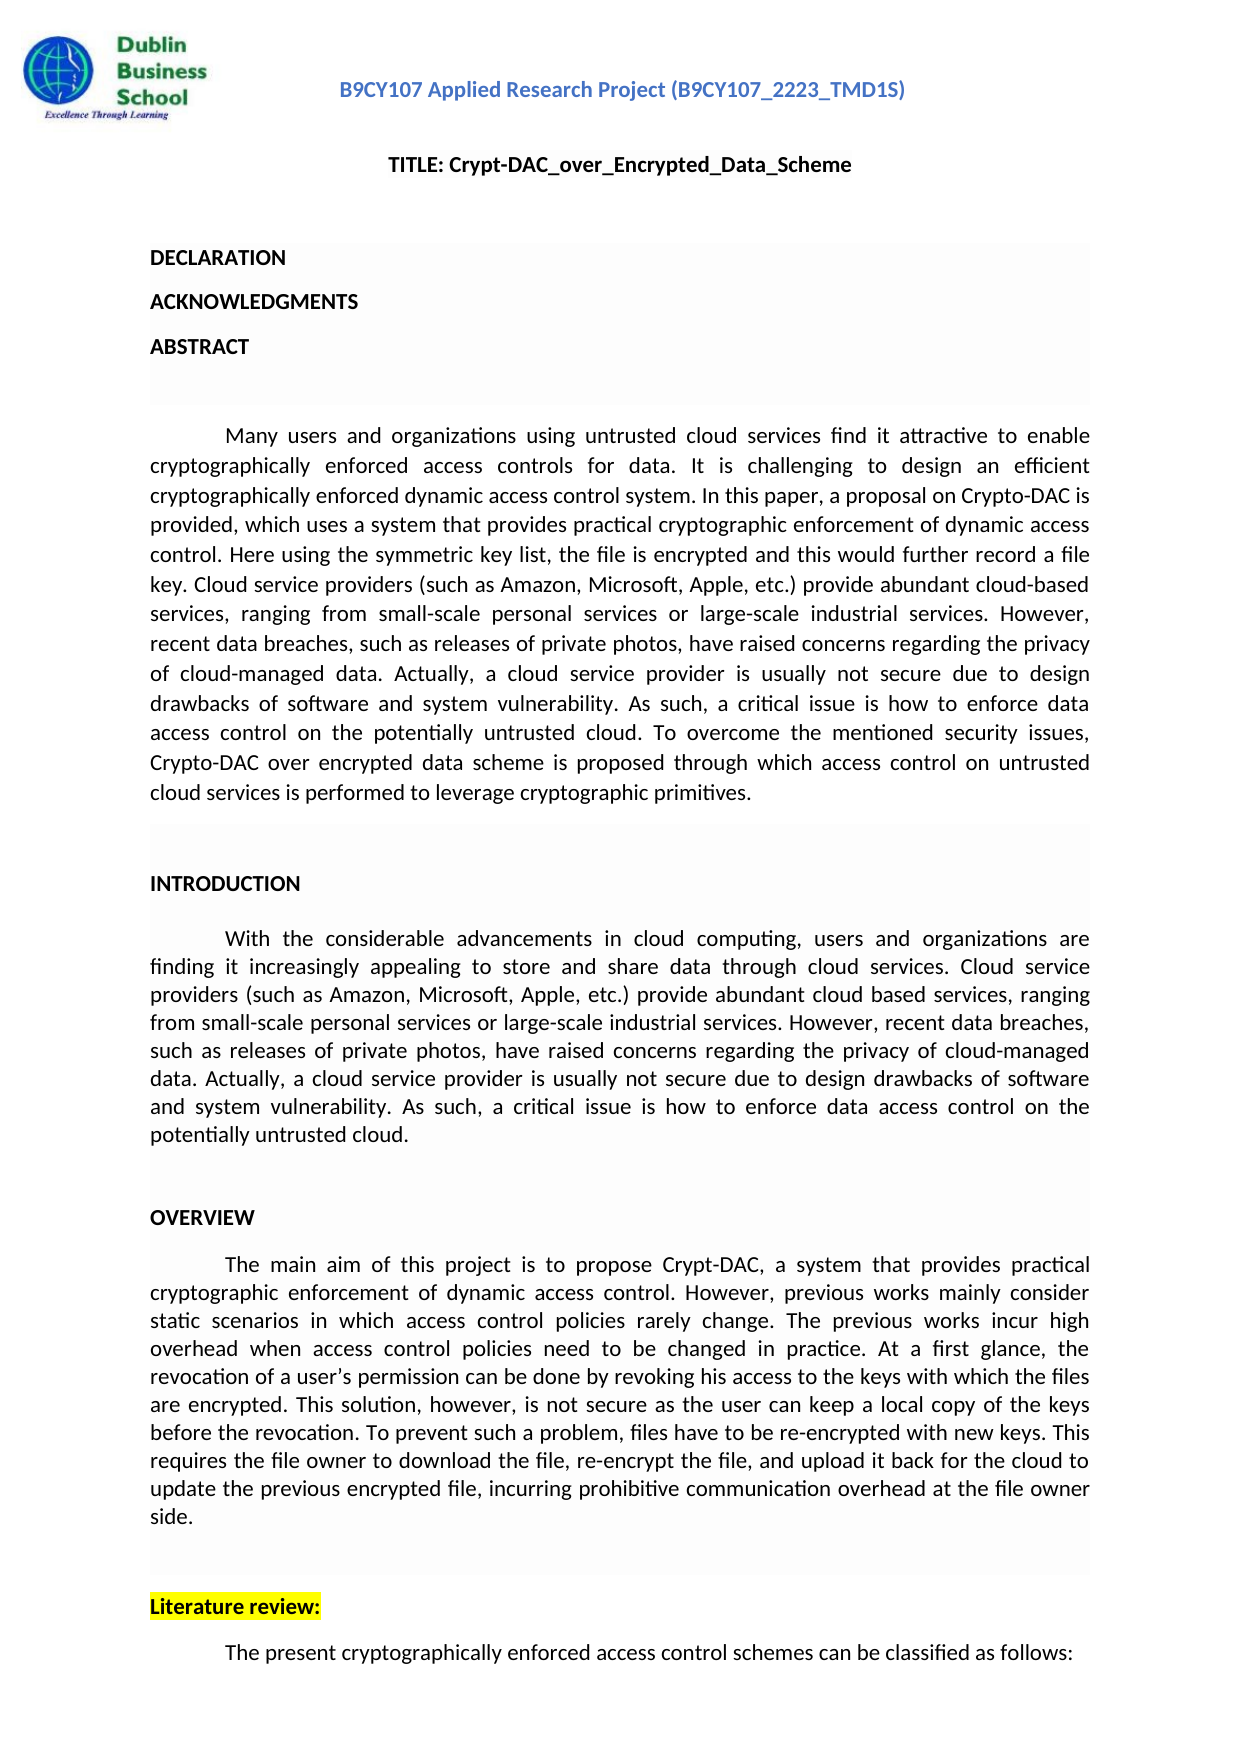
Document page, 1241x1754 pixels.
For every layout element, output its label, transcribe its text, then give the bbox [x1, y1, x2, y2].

text The present cryptographically enforced access control schemes can be classified as follows: [150, 1638, 1090, 1666]
text ABSTRACT [150, 332, 1090, 360]
text Many users and organizations using untrusted cloud services find it attractive to enable cryptographically enforced access controls for data. It is challenging to design an efficient cryptographically enforced dynamic access control system. In this paper, a proposal on Crypto-DAC is provided, which uses a system that provides practical cryptographic enforcement of dynamic access control. Here using the symmetric key list, the file is encrypted and this would further record a file key. Cloud service providers (such as Amazon, Microsoft, Apple, etc.) provide abundant cloud-based services, ranging from small-scale personal services or large-scale industrial services. However, recent data breaches, such as releases of private photos, have raised concerns regarding the privacy of cloud-managed data. Actually, a cloud service provider is usually not secure due to design drawbacks of software and system vulnerability. As such, a critical issue is how to enforce data access control on the potentially untrusted cloud. To overcome the mentioned security issues, Crypto-DAC over encrypted data scheme is proposed through which access control on untrusted cloud services is performed to leverage cryptographic primitives. [150, 421, 1090, 806]
text With the considerable advancements in cloud computing, users and organizations are finding it increasingly appealing to store and share data through cloud services. Cloud service providers (such as Amazon, Microsoft, Apple, etc.) provide abundant cloud based services, ranging from small-scale personal services or large-scale industrial services. However, recent data breaches, such as releases of private photos, have raised concerns regarding the privacy of cloud-managed data. Actually, a cloud service provider is usually not secure due to design drawbacks of software and system vulnerability. As such, a critical issue is how to enforce data access control on the potentially untrusted cloud. [150, 924, 1090, 1148]
text DECLARATION [150, 243, 1090, 271]
text TITLE: Crypt-DAC_over_Encrypted_Data_Scheme [150, 150, 1090, 178]
text ACKNOWLEDGMENTS [150, 287, 1090, 315]
text The main aim of this project is to propose Crypt-DAC, a system that provides practical cryptographic enforcement of dynamic access control. However, previous works mainly consider static scenarios in which access control policies rarely change. The previous works incur high overhead when access control policies need to be changed in practice. At a first glance, the revocation of a user’s permission can be done by revoking his access to the keys with which the files are encrypted. This solution, however, is not secure as the user can keep a local copy of the keys before the revocation. To prevent such a problem, files have to be re-encrypted with new keys. This requires the file owner to download the file, re-encrypt the file, and upload it back for the cloud to update the previous encrypted file, incurring prohibitive communication overhead at the file owner side. [150, 1248, 1090, 1531]
text OVERVIEW [150, 1203, 1090, 1231]
text INTRODUCTION [150, 869, 1090, 897]
text Literature review: [150, 1592, 1090, 1620]
